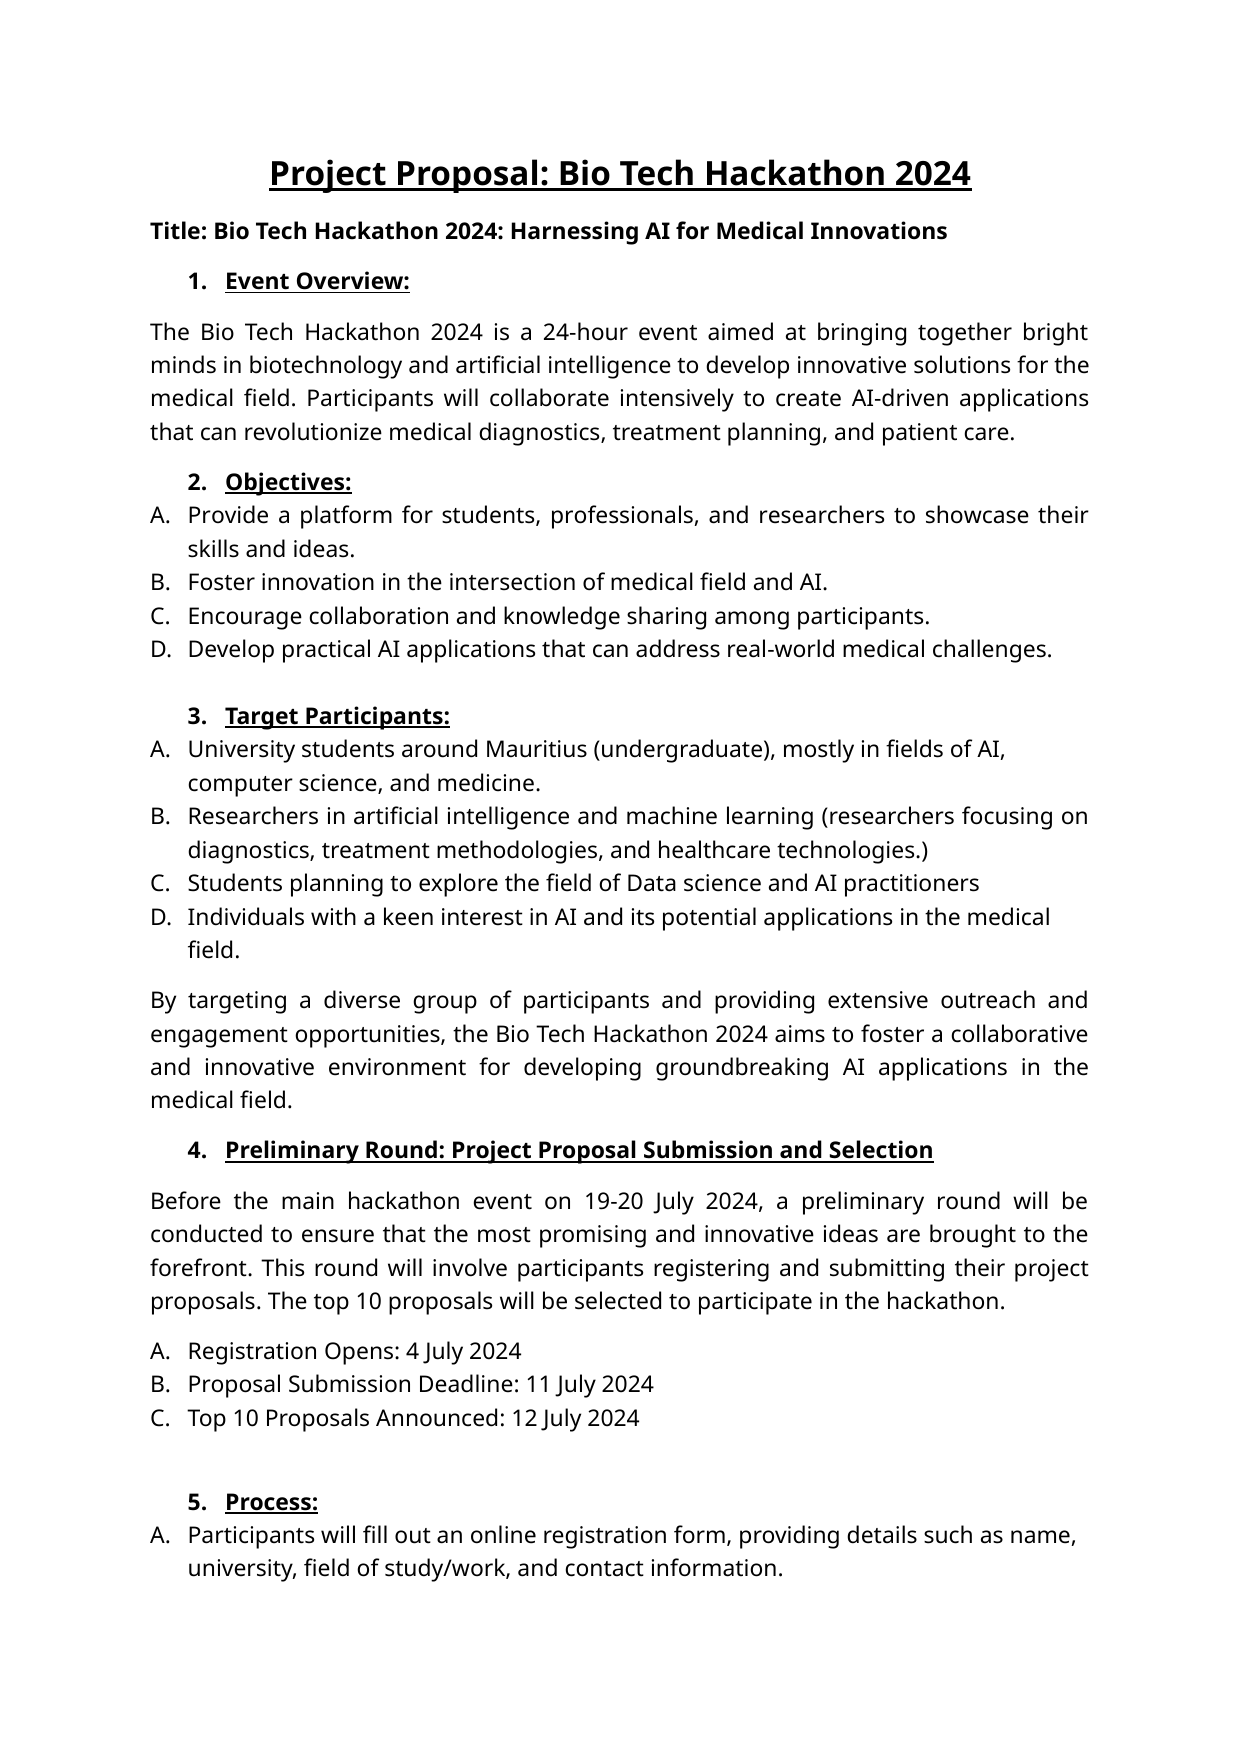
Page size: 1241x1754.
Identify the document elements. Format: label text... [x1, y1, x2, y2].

text Title: Bio Tech Hackathon 2024: Harnessing AI for Medical Innovations [150, 215, 1090, 246]
list Provide a platform for students, professionals, and researchers to showcase their skills and ideas. [150, 499, 1090, 564]
list Participants will fill out an online registration form, providing details such as name, university, field of study/work, and contact information. [150, 1519, 1090, 1583]
list Registration Opens: 4 July 2024 [150, 1335, 1090, 1366]
list Top 10 Proposals Announced: 12 July 2024 [150, 1402, 1090, 1433]
list Preliminary Round: Project Proposal Submission and Selection [187, 1134, 1090, 1166]
list Objectives: [187, 466, 1090, 497]
list Target Participants: [187, 700, 1090, 731]
text The Bio Tech Hackathon 2024 is a 24-hour event aimed at bringing together bright minds in biotechnology and artificial intelligence to develop innovative solutions for the medical field. Participants will collaborate intensively to create AI-driven applications that can revolutionize medical diagnostics, treatment planning, and patient care. [150, 315, 1090, 447]
list Foster innovation in the intersection of medical field and AI. [150, 566, 1090, 597]
list Students planning to explore the field of Data science and AI practitioners [150, 867, 1090, 898]
list Encourage collaboration and knowledge sharing among participants. [150, 599, 1090, 631]
list Process: [187, 1485, 1090, 1517]
text Project Proposal: Bio Tech Hackathon 2024 [150, 150, 1090, 195]
list Individuals with a keen interest in AI and its potential applications in the medical field. [150, 901, 1090, 965]
list University students around Mauritius (undergraduate), mostly in fields of AI, computer science, and medicine. [150, 733, 1090, 798]
list Proposal Submission Deadline: 11 July 2024 [150, 1368, 1090, 1400]
text By targeting a diverse group of participants and providing extensive outreach and engagement opportunities, the Bio Tech Hackathon 2024 aims to foster a collaborative and innovative environment for developing groundbreaking AI applications in the medical field. [150, 984, 1090, 1116]
list Event Overview: [187, 265, 1090, 297]
text Before the main hackathon event on 19-20 July 2024, a preliminary round will be conducted to ensure that the most promising and innovative ideas are brought to the forefront. This round will involve participants registering and submitting their project proposals. The top 10 proposals will be selected to participate in the hackathon. [150, 1184, 1090, 1316]
list Researchers in artificial intelligence and machine learning (researchers focusing on diagnostics, treatment methodologies, and healthcare technologies.) [150, 800, 1090, 865]
list Develop practical AI applications that can address real-world medical challenges. [150, 633, 1090, 664]
